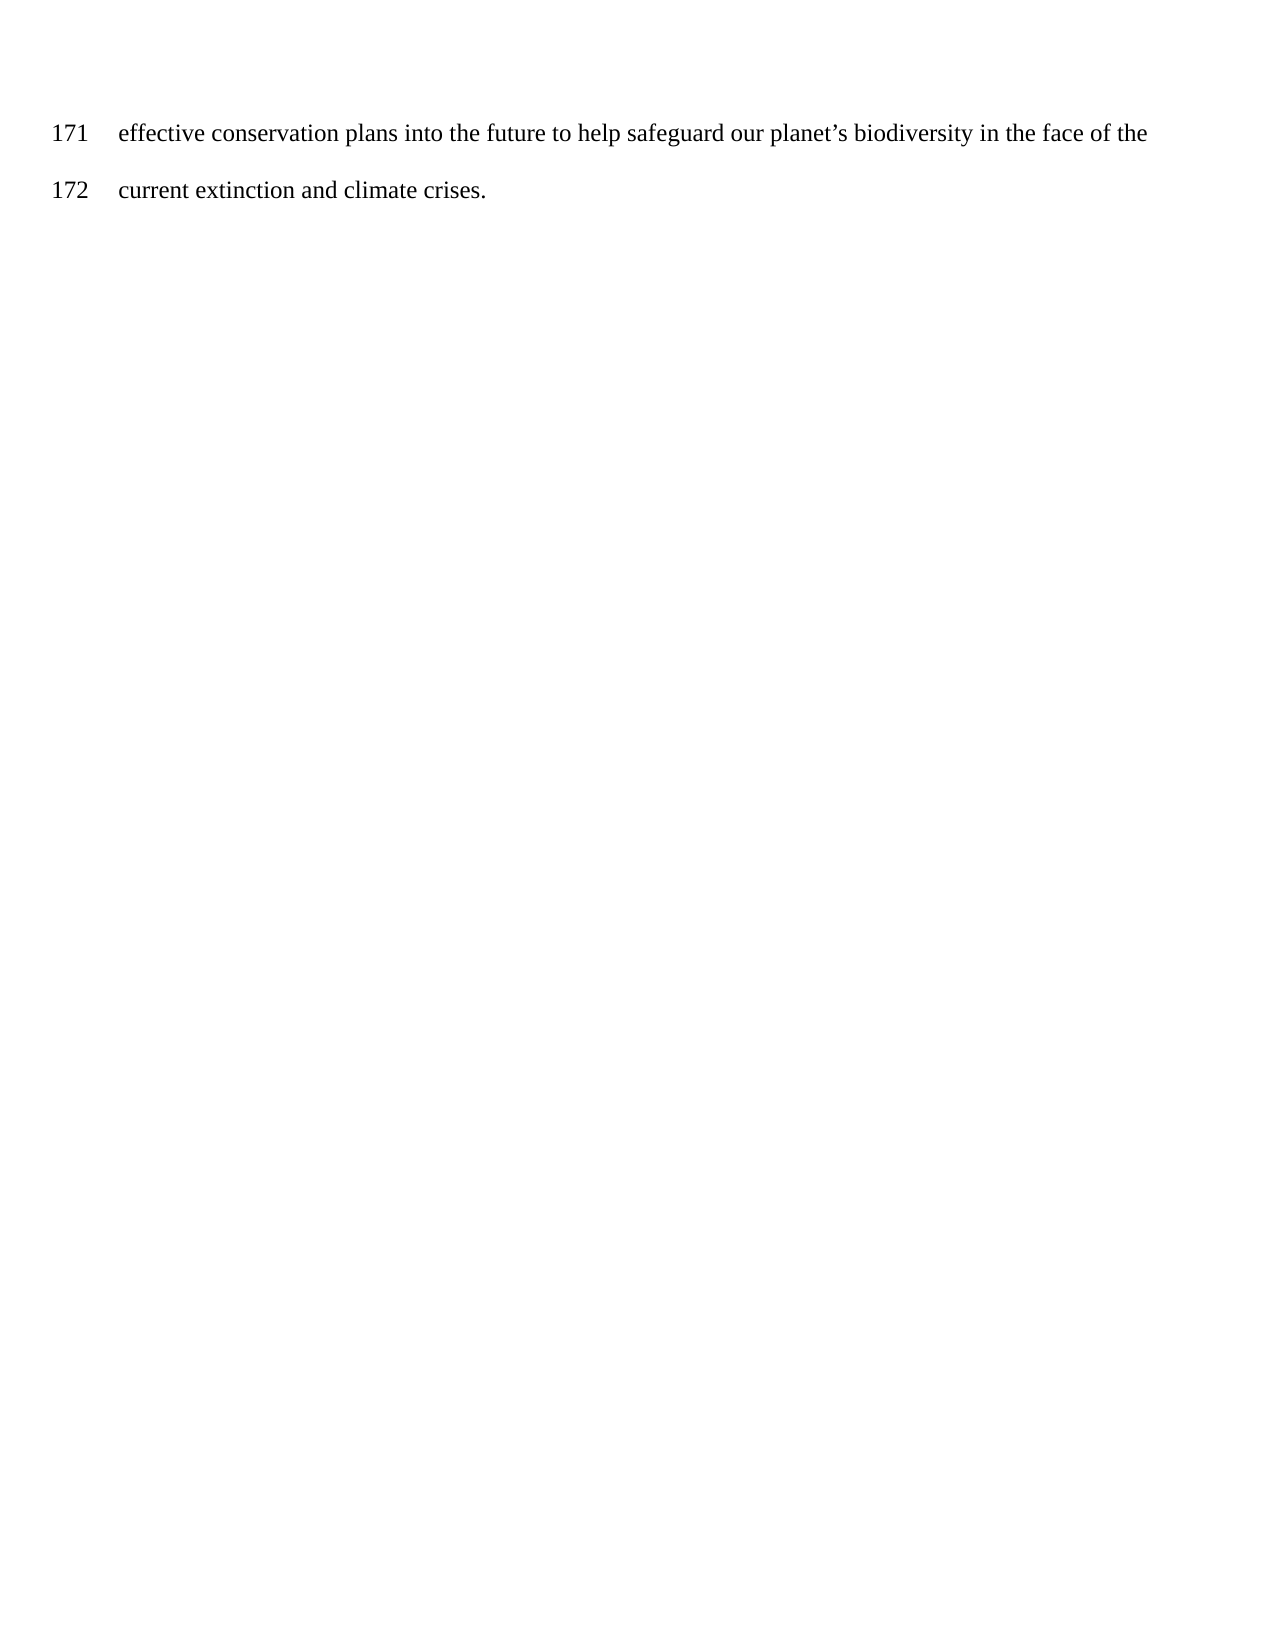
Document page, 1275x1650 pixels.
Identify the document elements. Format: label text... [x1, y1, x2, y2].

text effective conservation plans into the future to help safeguard our planet’s biodiversity in the face of the current extinction and climate crises. [118, 118, 1157, 204]
